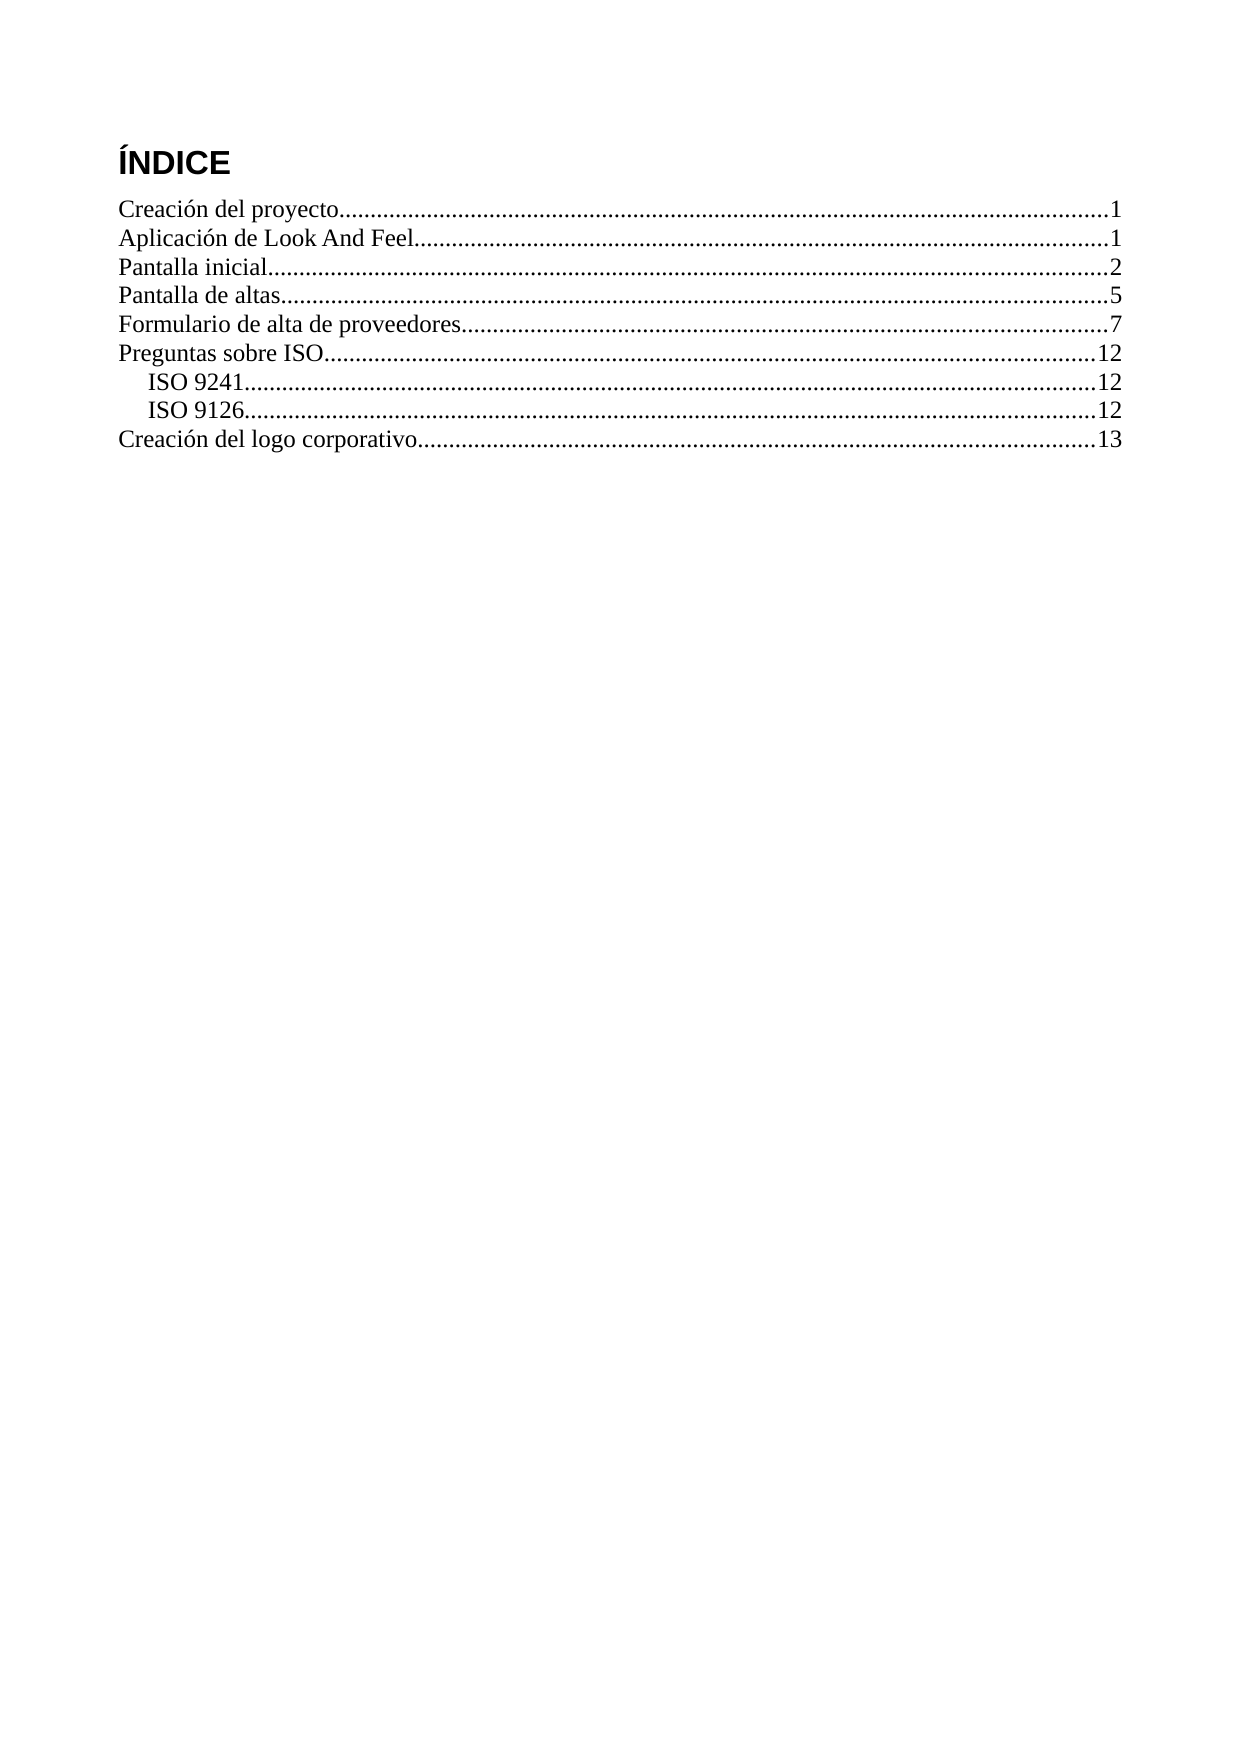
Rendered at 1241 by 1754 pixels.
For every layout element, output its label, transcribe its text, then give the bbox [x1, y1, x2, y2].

text ISO 9241 12 [148, 367, 1122, 395]
subtitle ÍNDICE [118, 143, 1122, 182]
text Preguntas sobre ISO 12 [118, 338, 1122, 367]
text Creación del logo corporativo 13 [118, 424, 1122, 453]
text Pantalla de altas 5 [118, 280, 1122, 309]
text Creación del proyecto 1 [118, 194, 1122, 223]
text ISO 9126 12 [148, 395, 1122, 424]
text Pantalla inicial 2 [118, 252, 1122, 280]
text Formulario de alta de proveedores 7 [118, 309, 1122, 338]
text Aplicación de Look And Feel 1 [118, 223, 1122, 252]
